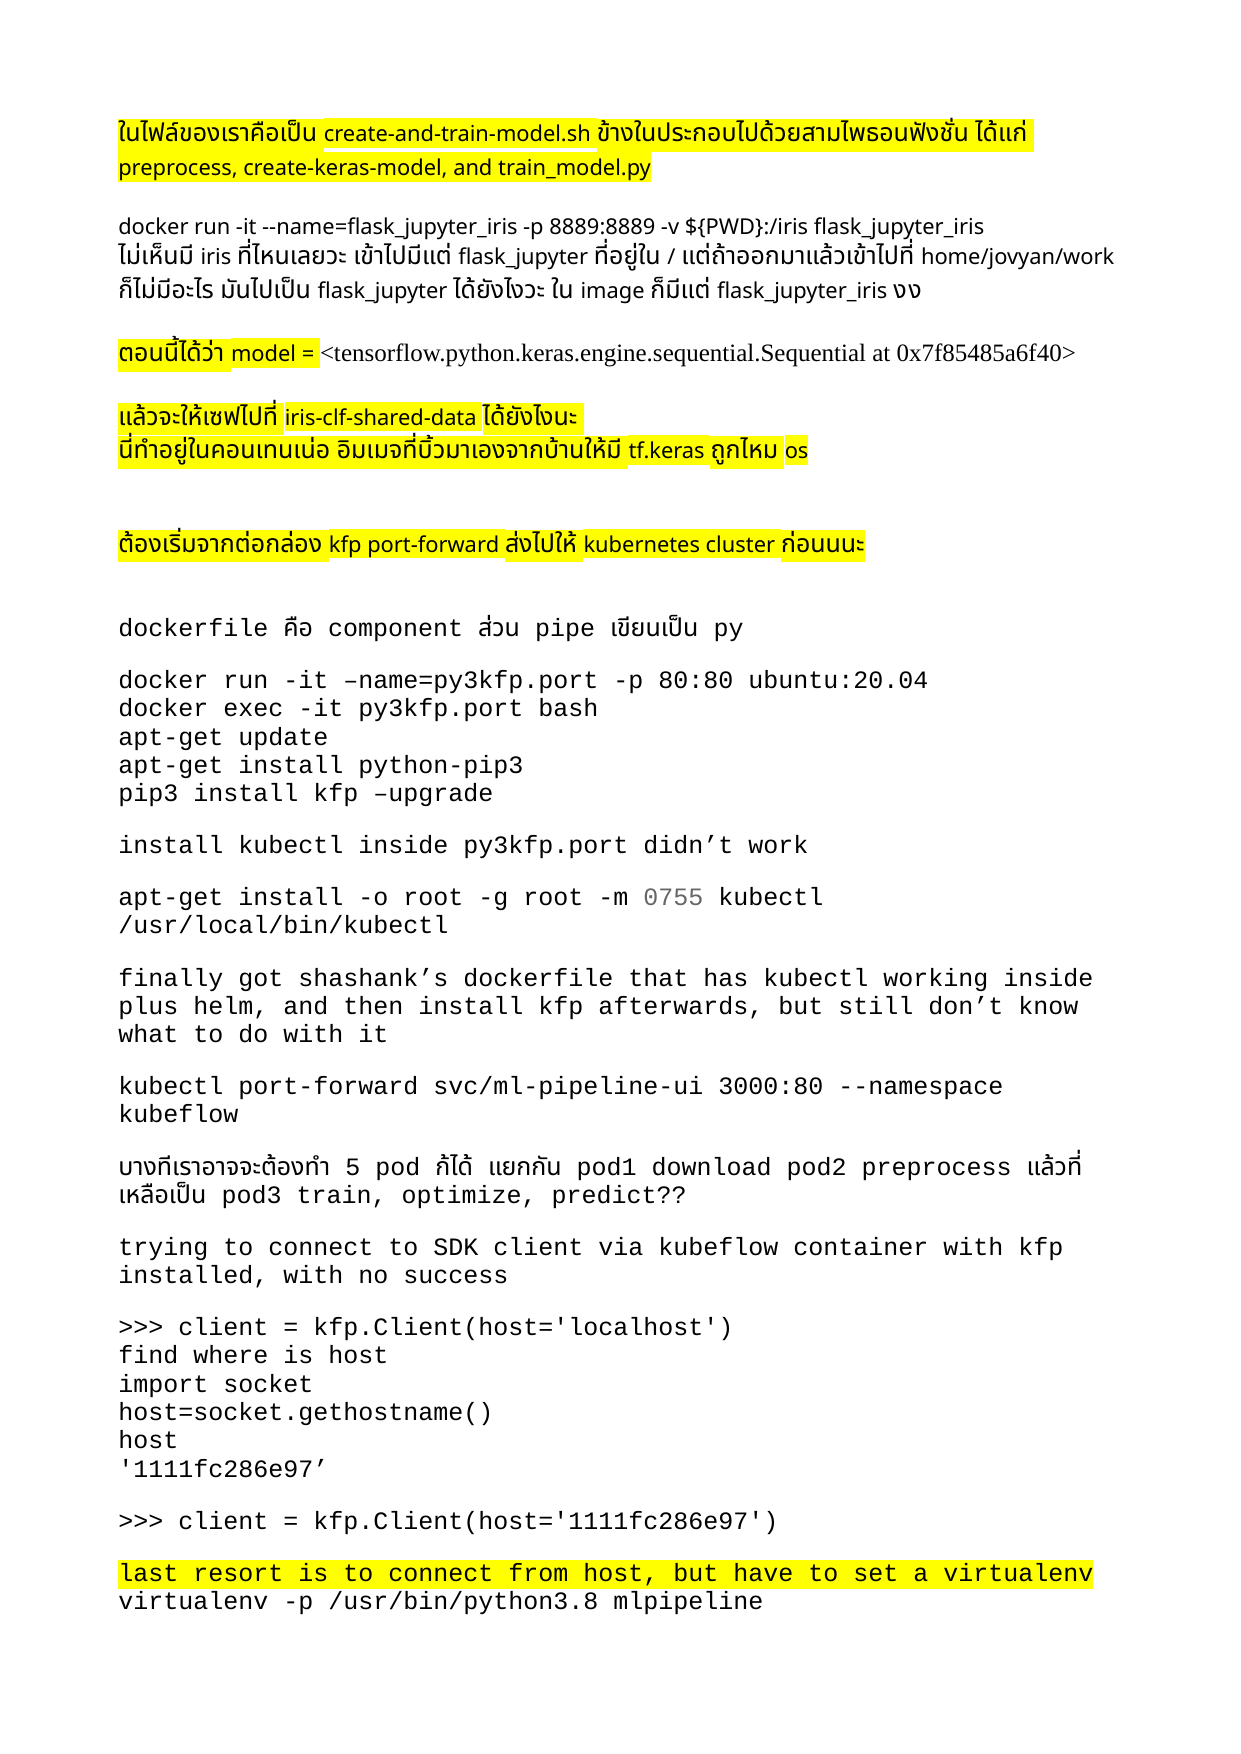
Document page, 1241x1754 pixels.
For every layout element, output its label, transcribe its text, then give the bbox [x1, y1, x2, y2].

text kubectl port-forward svc/ml-pipeline-ui 3000:80 --namespace kubeflow [118, 1074, 1122, 1130]
text pip3 install kfp –upgrade [118, 781, 1122, 809]
text dockerfile คือ component ส่วน pipe เขียนเป็น py [118, 616, 1122, 644]
text แล้วจะให้เซฟไปที่ iris-clf-shared-data ได้ยังไงนะ [118, 402, 1122, 435]
text docker run -it --name=flask_jupyter_iris -p 8889:8889 -v ${PWD}:/iris flask_jupyter_iris [118, 211, 1122, 241]
text บางทีเราอาจจะต้องทำ 5 pod ก้ได้ แยกกัน pod1 download pod2 preprocess แล้วที่เหลือเป็น pod3 train, optimize, predict?? [118, 1154, 1122, 1211]
text docker exec -it py3kfp.port bash [118, 696, 1122, 724]
text trying to connect to SDK client via kubeflow container with kfp installed, with no success [118, 1234, 1122, 1291]
text >>> client = kfp.Client(host='localhost') [118, 1315, 1122, 1343]
text virtualenv -p /usr/bin/python3.8 mlpipeline [118, 1589, 1122, 1617]
text apt-get install python-pip3 [118, 752, 1122, 781]
text apt-get install -o root -g root -m 0755 kubectl /usr/local/bin/kubectl [118, 885, 1122, 941]
text import socket [118, 1371, 1122, 1400]
text ต้องเริ่มจากต่อกล่อง kfp port-forward ส่งไปให้ kubernetes cluster ก่อนนนะ [118, 528, 1122, 562]
text นี่ทำอยู่ในคอนเทนเน่อ อิมเมจที่บิ้วมาเองจากบ้านให้มี tf.keras ถูกไหม os [118, 435, 1122, 469]
text install kubectl inside py3kfp.port didn’t work [118, 833, 1122, 861]
text ไม่เห็นมี iris ที่ไหนเลยวะ เข้าไปมีแต่ flask_jupyter ที่อยู่ใน / แต่ถ้าออกมาแล้วเข้าไปที่ home/jovyan/work ก็ไม่มีอะไร มันไปเป็น flask_jupyter ได้ยังไงวะ ใน image ก็มีแต่ flask_jupyter_iris งง [118, 241, 1122, 308]
text host=socket.gethostname() [118, 1400, 1122, 1428]
text apt-get update [118, 724, 1122, 752]
text ตอนนี้ได้ว่า model = <tensorflow.python.keras.engine.sequential.Sequential at 0x7f85485a6f40> [118, 338, 1122, 372]
text docker run -it –name=py3kfp.port -p 80:80 ubuntu:20.04 [118, 667, 1122, 696]
text last resort is to connect from host, but have to set a virtualenv [118, 1560, 1122, 1589]
text host [118, 1428, 1122, 1456]
text finally got shashank’s dockerfile that has kubectl working inside plus helm, and then install kfp afterwards, but still don’t know what to do with it [118, 965, 1122, 1050]
text ในไฟล์ของเราคือเป็น create-and-train-model.sh ข้างในประกอบไปด้วยสามไพธอนฟังชั่น ได้แก่ preprocess, create-keras-model, and train_model.py [118, 118, 1122, 182]
text find where is host [118, 1343, 1122, 1371]
text >>> client = kfp.Client(host='1111fc286e97') [118, 1508, 1122, 1537]
text '1111fc286e97’ [118, 1456, 1122, 1485]
